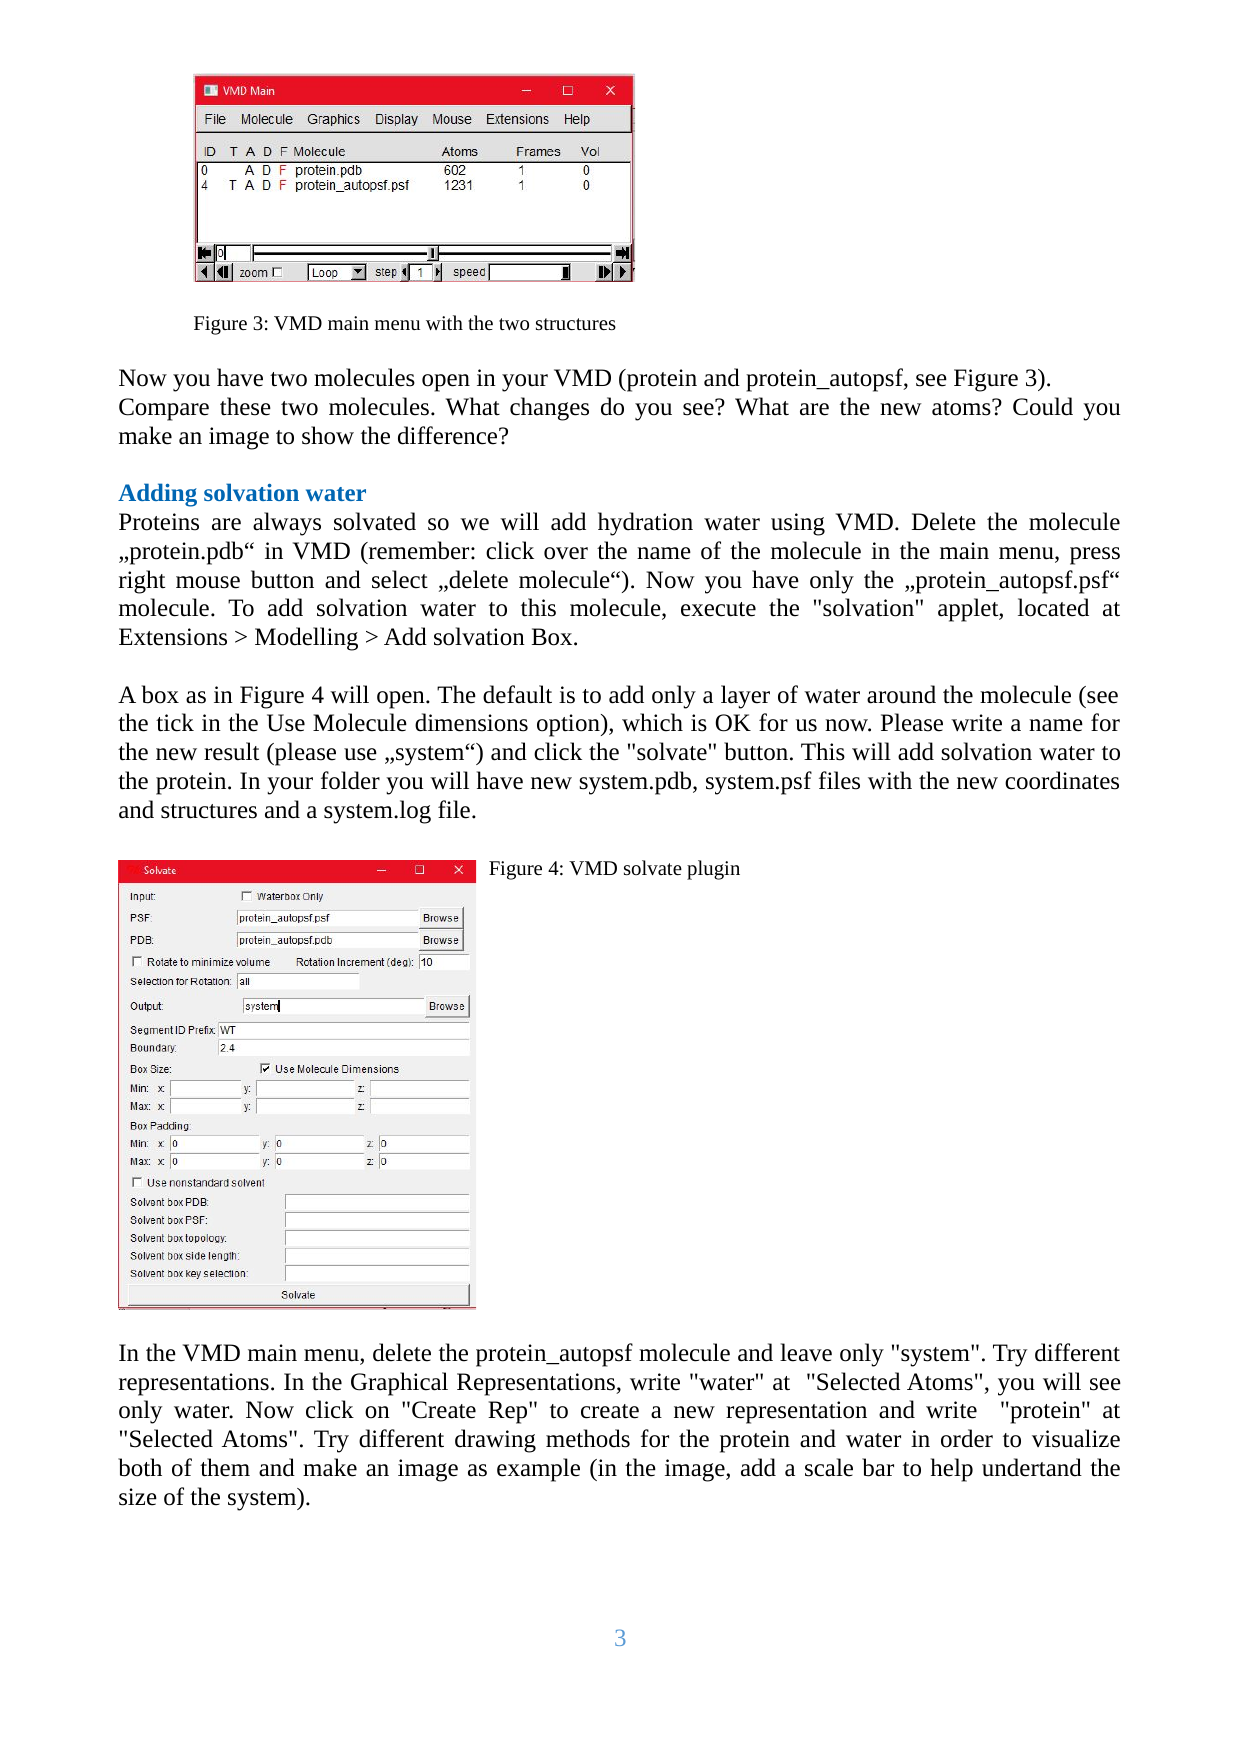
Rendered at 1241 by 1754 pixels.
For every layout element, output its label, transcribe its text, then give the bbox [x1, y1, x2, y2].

text Figure 3: VMD main menu with the two structures [193, 311, 1122, 335]
text Figure 4: VMD solvate plugin [118, 852, 1122, 1309]
text Now you have two molecules open in your VMD (protein and protein_autopsf, see Figure 3). [118, 363, 1122, 392]
picture [193, 73, 636, 282]
text A box as in Figure 4 will open. The default is to add only a layer of water around the molecule (see the tick in the Use Molecule dimensions option), which is OK for us now. Please write a name for the new result (please use „system“) and click the "solvate" button. This will add solvation water to the protein. In your folder you will have new system.pdb, system.psf files with the new coordinates and structures and a system.log file. [118, 680, 1122, 823]
text Proteins are always solvated so we will add hydration water using VMD. Delete the molecule „protein.pdb“ in VMD (remember: click over the name of the molecule in the main menu, press right mouse button and select „delete molecule“). Now you have only the „protein_autopsf.psf“ molecule. To add solvation water to this molecule, execute the "solvation" applet, located at Extensions > Modelling > Add solvation Box. [118, 507, 1122, 651]
text Compare these two molecules. What changes do you see? What are the new atoms? Could you make an image to show the difference? [118, 392, 1122, 450]
picture [118, 860, 477, 1310]
text Adding solvation water [118, 478, 1122, 507]
text In the VMD main menu, delete the protein_autopsf molecule and leave only "system". Try different representations. In the Graphical Representations, write "water" at "Selected Atoms", you will see only water. Now click on "Create Rep" to create a new representation and write "protein" at "Selected Atoms". Try different drawing methods for the protein and water in order to visualize both of them and make an image as example (in the image, add a scale bar to help undertand the size of the system). [118, 1338, 1122, 1510]
